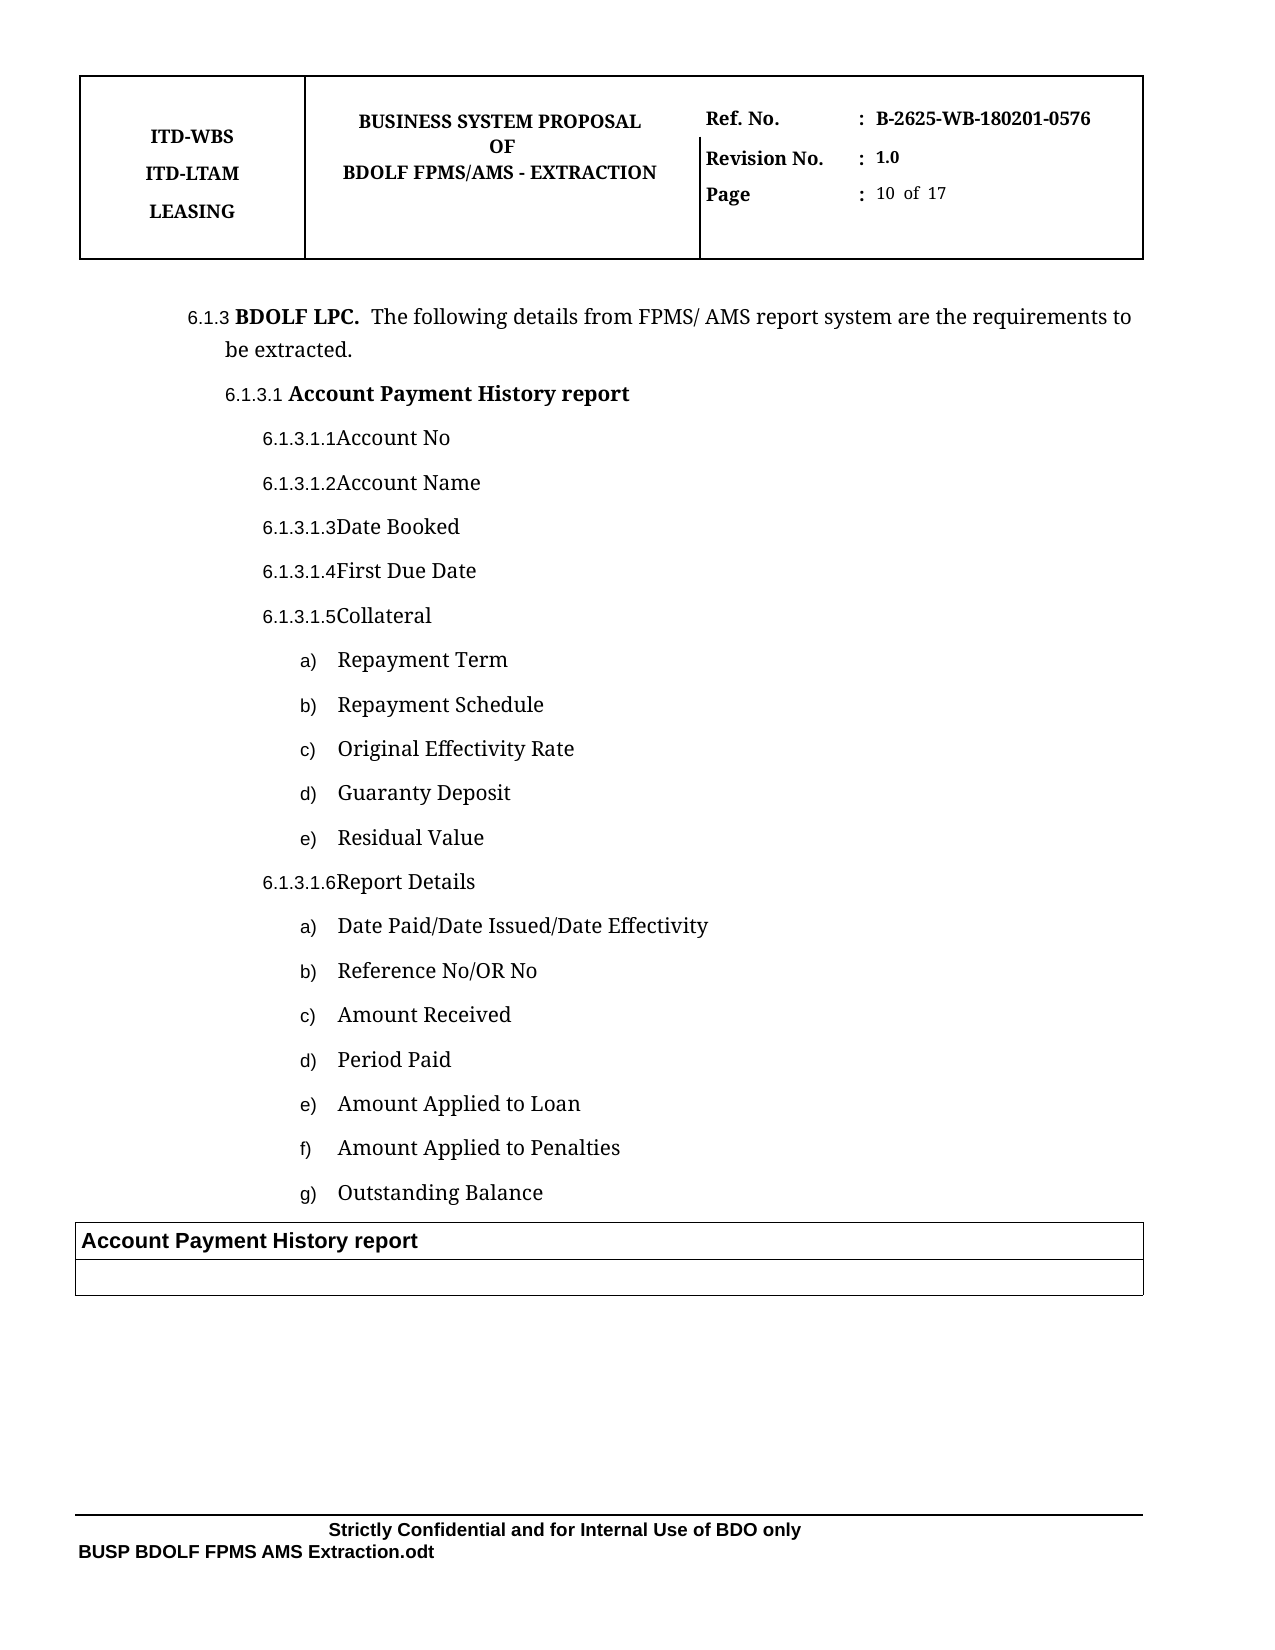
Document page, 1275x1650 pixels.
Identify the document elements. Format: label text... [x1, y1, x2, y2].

list Amount Applied to Loan [300, 1089, 1143, 1117]
list Report Details [262, 867, 1143, 896]
list Account Name [262, 468, 1143, 496]
list Amount Received [300, 1000, 1143, 1029]
list Reference No/OR No [300, 956, 1143, 984]
list Collateral [262, 601, 1143, 629]
table_header Account Payment History report [76, 1223, 1143, 1259]
list Repayment Term [300, 645, 1143, 674]
list Outstanding Balance [300, 1178, 1143, 1206]
list Period Paid [300, 1045, 1143, 1073]
list Original Effectivity Rate [300, 734, 1143, 762]
list BDOLF LPC. The following details from FPMS/ AMS report system are the requirements to be extracted. [187, 302, 1143, 363]
list Account No [262, 423, 1143, 452]
list First Due Date [262, 557, 1143, 585]
list Guaranty Deposit [300, 778, 1143, 807]
list Repayment Schedule [300, 690, 1143, 718]
list Date Booked [262, 512, 1143, 541]
list Account Payment History report [225, 379, 1143, 407]
table_cell [76, 1260, 1143, 1295]
list Date Paid/Date Issued/Date Effectivity [300, 912, 1143, 940]
list Residual Value [300, 823, 1143, 851]
list Amount Applied to Penalties [300, 1133, 1143, 1162]
